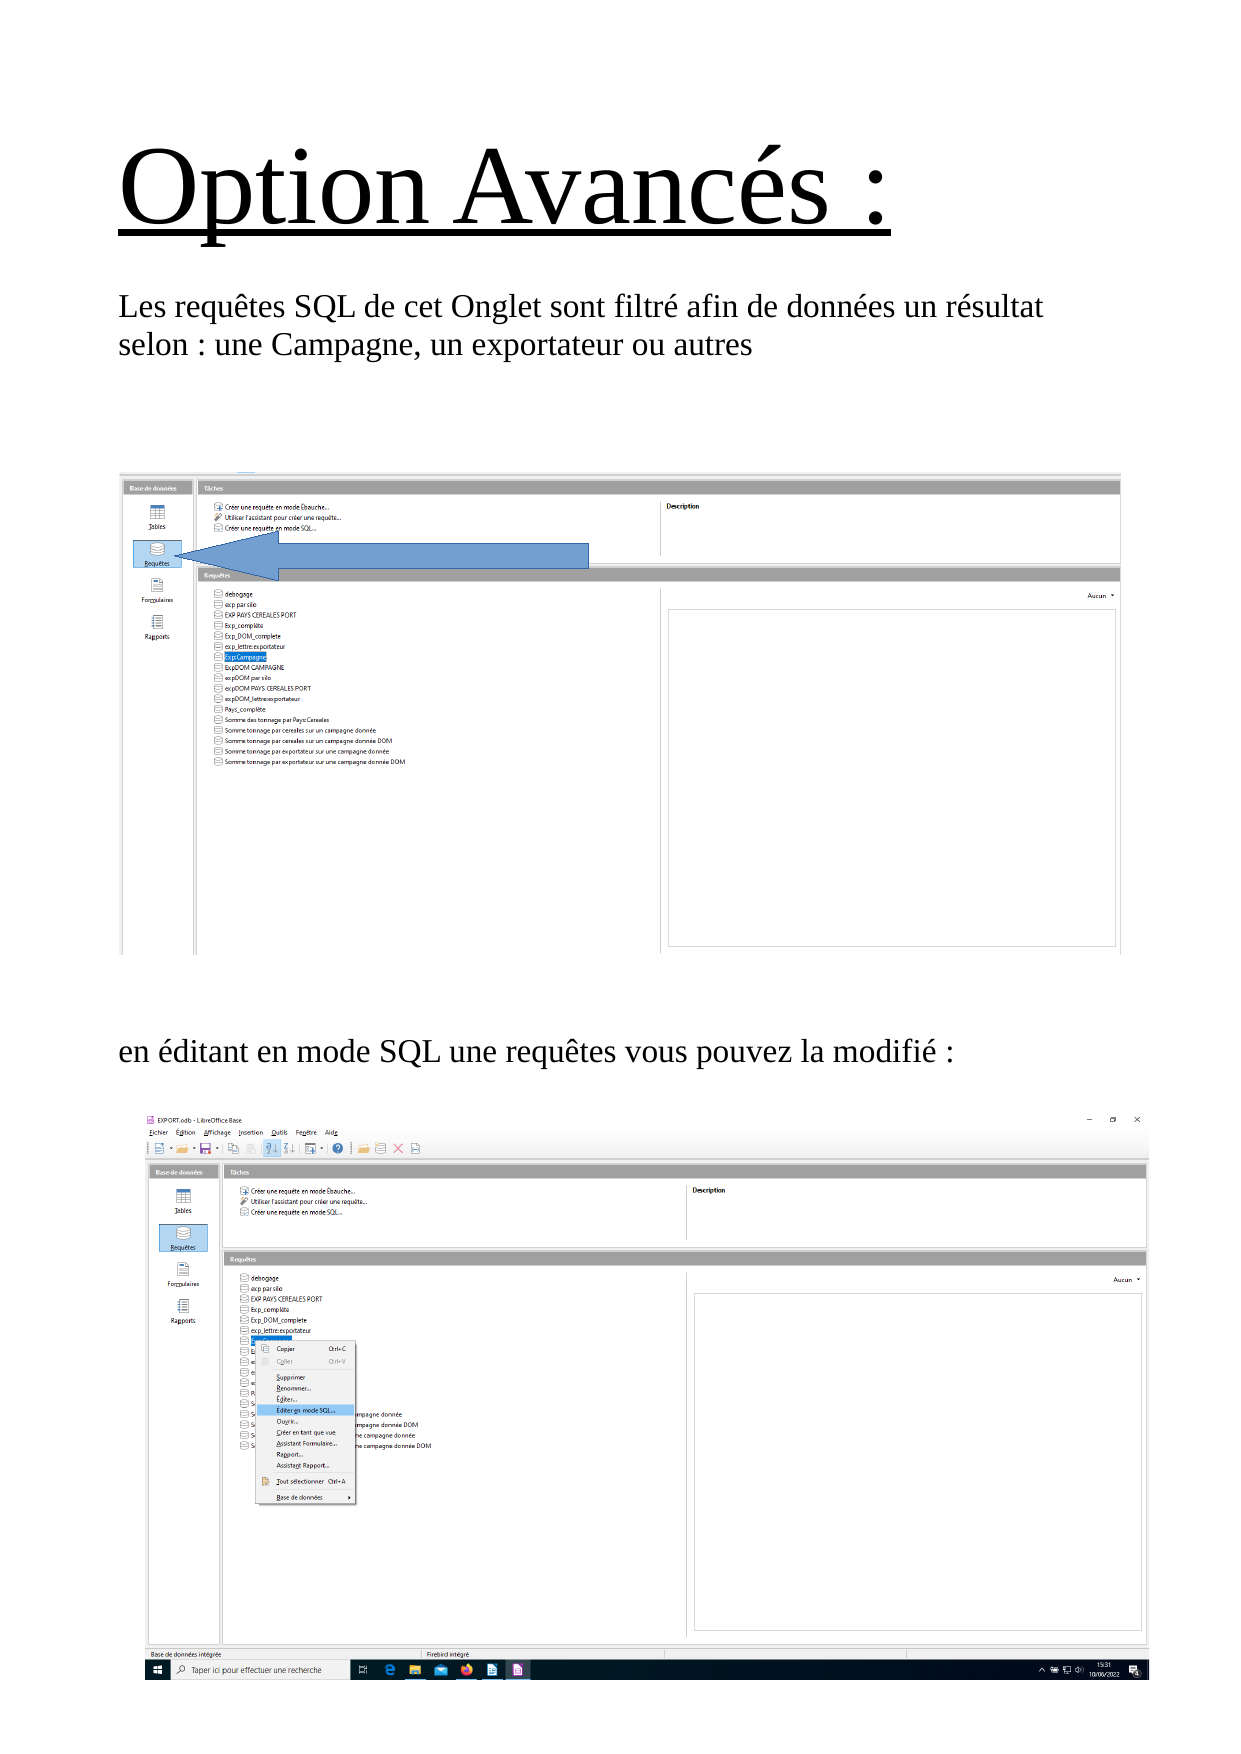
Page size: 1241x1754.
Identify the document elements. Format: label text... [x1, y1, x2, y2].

text Option Avancés : [118, 118, 1122, 247]
picture [119, 472, 1121, 955]
text en éditant en mode SQL une requêtes vous pouvez la modifié : [118, 1031, 1122, 1070]
picture [145, 1114, 1150, 1680]
text Les requêtes SQL de cet Onglet sont filtré afin de données un résultat selon : une Campagne, un exportateur ou autres [118, 286, 1122, 362]
